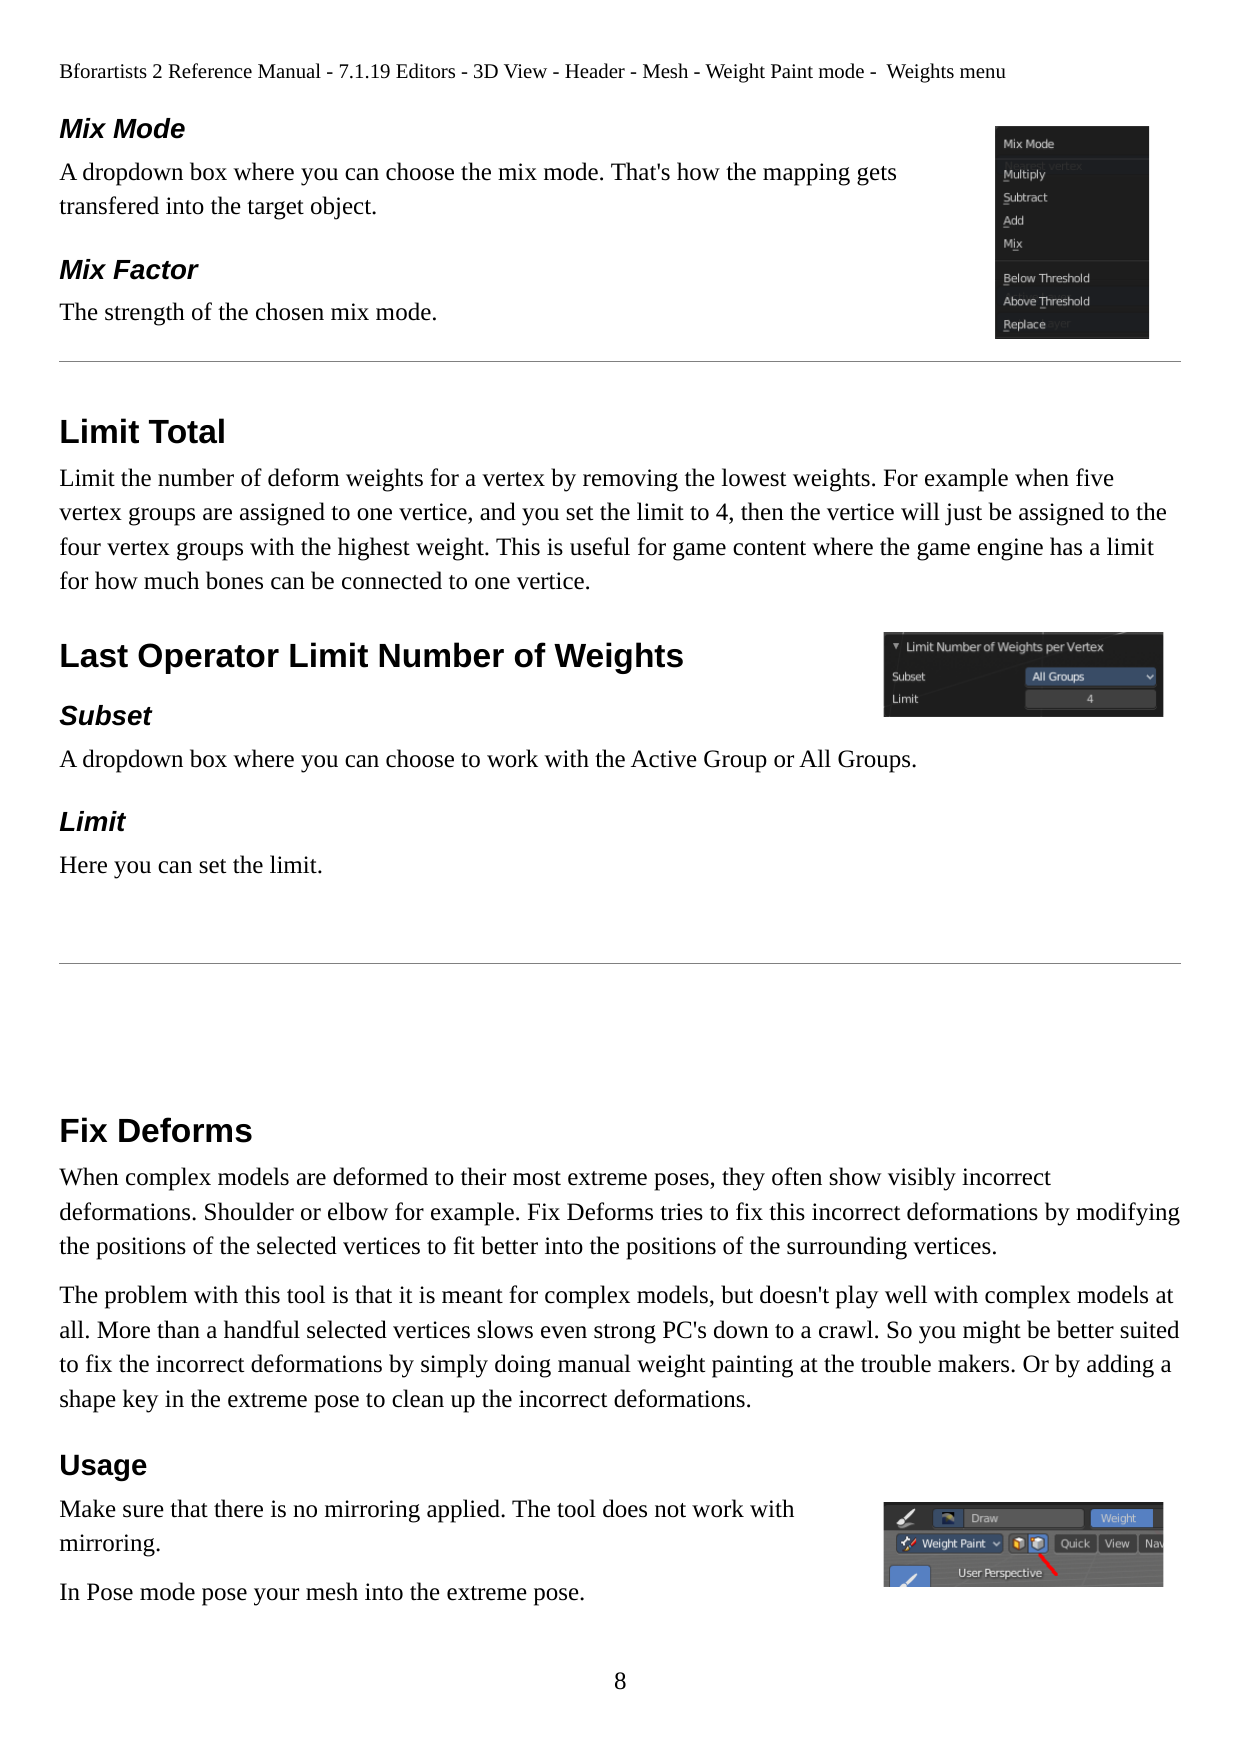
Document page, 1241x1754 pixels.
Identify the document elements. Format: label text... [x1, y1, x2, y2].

subtitle Subset [59, 699, 1181, 731]
text Make sure that there is no mirroring applied. The tool does not work with mirroring. [59, 1494, 1181, 1557]
picture [883, 632, 1164, 717]
text A dropdown box where you can choose the mix mode. That's how the mapping gets transfered into the target object. [59, 157, 995, 220]
picture [995, 126, 1150, 339]
subtitle Mix Mode [59, 113, 1181, 144]
subtitle Limit Total [59, 411, 1181, 450]
text Limit the number of deform weights for a vertex by removing the lowest weights. For example when five vertex groups are assigned to one vertice, and you set the limit to 4, then the vertice will just be assigned to the four vertex groups with the highest weight. This is useful for game content where the game engine has a limit for how much bones can be connected to one vertice. [59, 463, 1181, 595]
text Here you can set the limit. [59, 850, 1181, 879]
text When complex models are deformed to their most extreme poses, they often show visibly incorrect deformations. Shoulder or elbow for example. Fix Deforms tries to fix this incorrect deformations by modifying the positions of the selected vertices to fit better into the positions of the surrounding vertices. [59, 1162, 1181, 1260]
subtitle [1150, 253, 1181, 285]
text The strength of the chosen mix mode. [59, 297, 995, 326]
text A dropdown box where you can choose to work with the Active Group or All Groups. [59, 744, 1181, 773]
subtitle Fix Deforms [59, 1111, 1181, 1150]
text [1150, 297, 1181, 326]
subtitle Mix Factor [59, 253, 995, 285]
picture [883, 1502, 1164, 1587]
subtitle Last Operator Limit Number of Weights [59, 636, 883, 674]
subtitle Usage [59, 1447, 1181, 1481]
text In Pose mode pose your mesh into the extreme pose. [59, 1577, 1181, 1606]
subtitle Limit [59, 806, 1181, 837]
text The problem with this tool is that it is meant for complex models, but doesn't play well with complex models at all. More than a handful selected vertices slows even strong PC's down to a crawl. So you might be better suited to fix the incorrect deformations by simply doing manual weight painting at the trouble makers. Or by adding a shape key in the extreme pose to clean up the incorrect deformations. [59, 1280, 1181, 1412]
